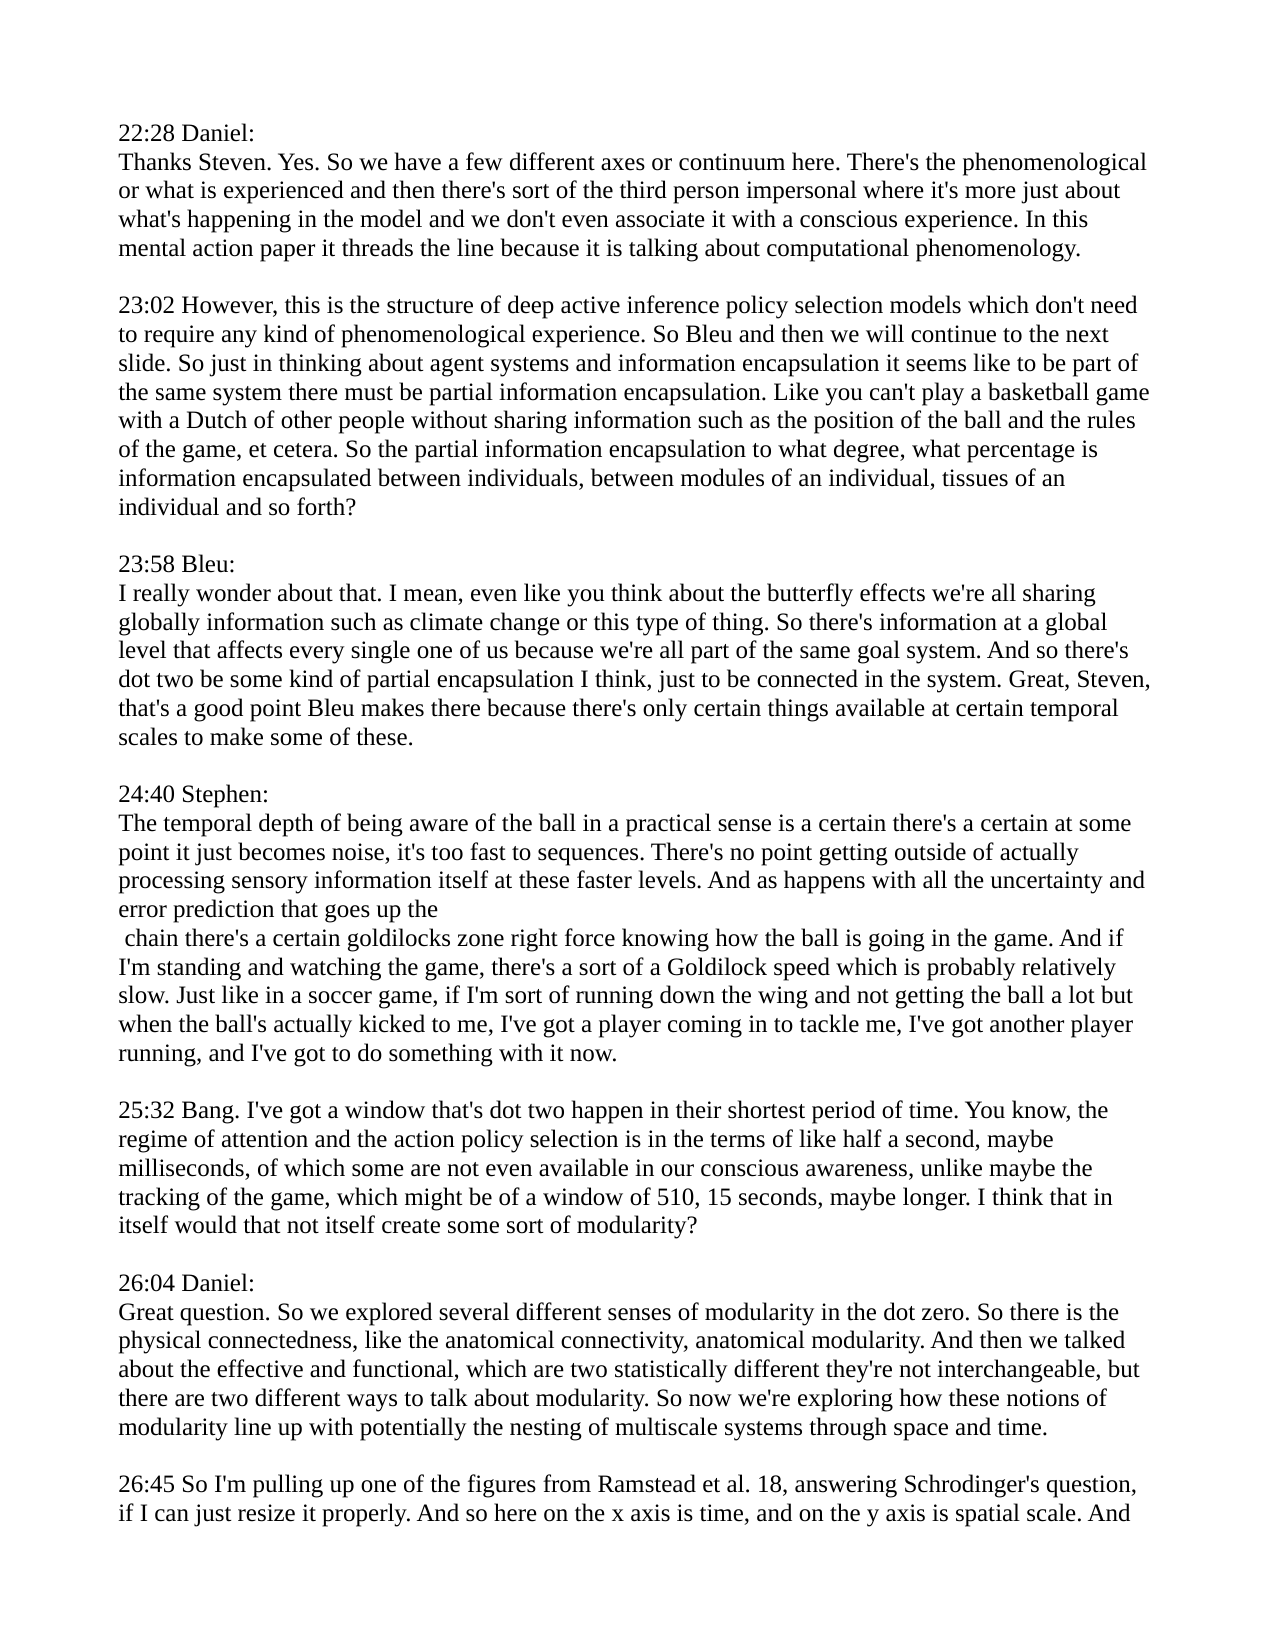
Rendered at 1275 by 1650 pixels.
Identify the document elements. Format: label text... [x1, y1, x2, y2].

text 22:28 Daniel: Thanks Steven. Yes. So we have a few different axes or continuum here. There's the phenomenological or what is experienced and then there's sort of the third person impersonal where it's more just about what's happening in the model and we don't even associate it with a conscious experience. In this mental action paper it threads the line because it is talking about computational phenomenology. 23:02 However, this is the structure of deep active inference policy selection models which don't need to require any kind of phenomenological experience. So Bleu and then we will continue to the next slide. So just in thinking about agent systems and information encapsulation it seems like to be part of the same system there must be partial information encapsulation. Like you can't play a basketball game with a Dutch of other people without sharing information such as the position of the ball and the rules of the game, et cetera. So the partial information encapsulation to what degree, what percentage is information encapsulated between individuals, between modules of an individual, tissues of an individual and so forth? 23:58 Bleu: I really wonder about that. I mean, even like you think about the butterfly effects we're all sharing globally information such as climate change or this type of thing. So there's information at a global level that affects every single one of us because we're all part of the same goal system. And so there's dot two be some kind of partial encapsulation I think, just to be connected in the system. Great, Steven, that's a good point Bleu makes there because there's only certain things available at certain temporal scales to make some of these. 24:40 Stephen: The temporal depth of being aware of the ball in a practical sense is a certain there's a certain at some point it just becomes noise, it's too fast to sequences. There's no point getting outside of actually processing sensory information itself at these faster levels. And as happens with all the uncertainty and error prediction that goes up the [118, 118, 1157, 923]
text chain there's a certain goldilocks zone right force knowing how the ball is going in the game. And if I'm standing and watching the game, there's a sort of a Goldilock speed which is probably relatively slow. Just like in a soccer game, if I'm sort of running down the wing and not getting the ball a lot but when the ball's actually kicked to me, I've got a player coming in to tackle me, I've got another player running, and I've got to do something with it now. 25:32 Bang. I've got a window that's dot two happen in their shortest period of time. You know, the regime of attention and the action policy selection is in the terms of like half a second, maybe milliseconds, of which some are not even available in our conscious awareness, unlike maybe the tracking of the game, which might be of a window of 510, 15 seconds, maybe longer. I think that in itself would that not itself create some sort of modularity? 26:04 Daniel: Great question. So we explored several different senses of modularity in the dot zero. So there is the physical connectedness, like the anatomical connectivity, anatomical modularity. And then we talked about the effective and functional, which are two statistically different they're not interchangeable, but there are two different ways to talk about modularity. So now we're exploring how these notions of modularity line up with potentially the nesting of multiscale systems through space and time. 26:45 So I'm pulling up one of the figures from Ramstead et al. 18, answering Schrodinger's question, if I can just resize it properly. And so here on the x axis is time, and on the y axis is spatial scale. And [118, 923, 1157, 1527]
